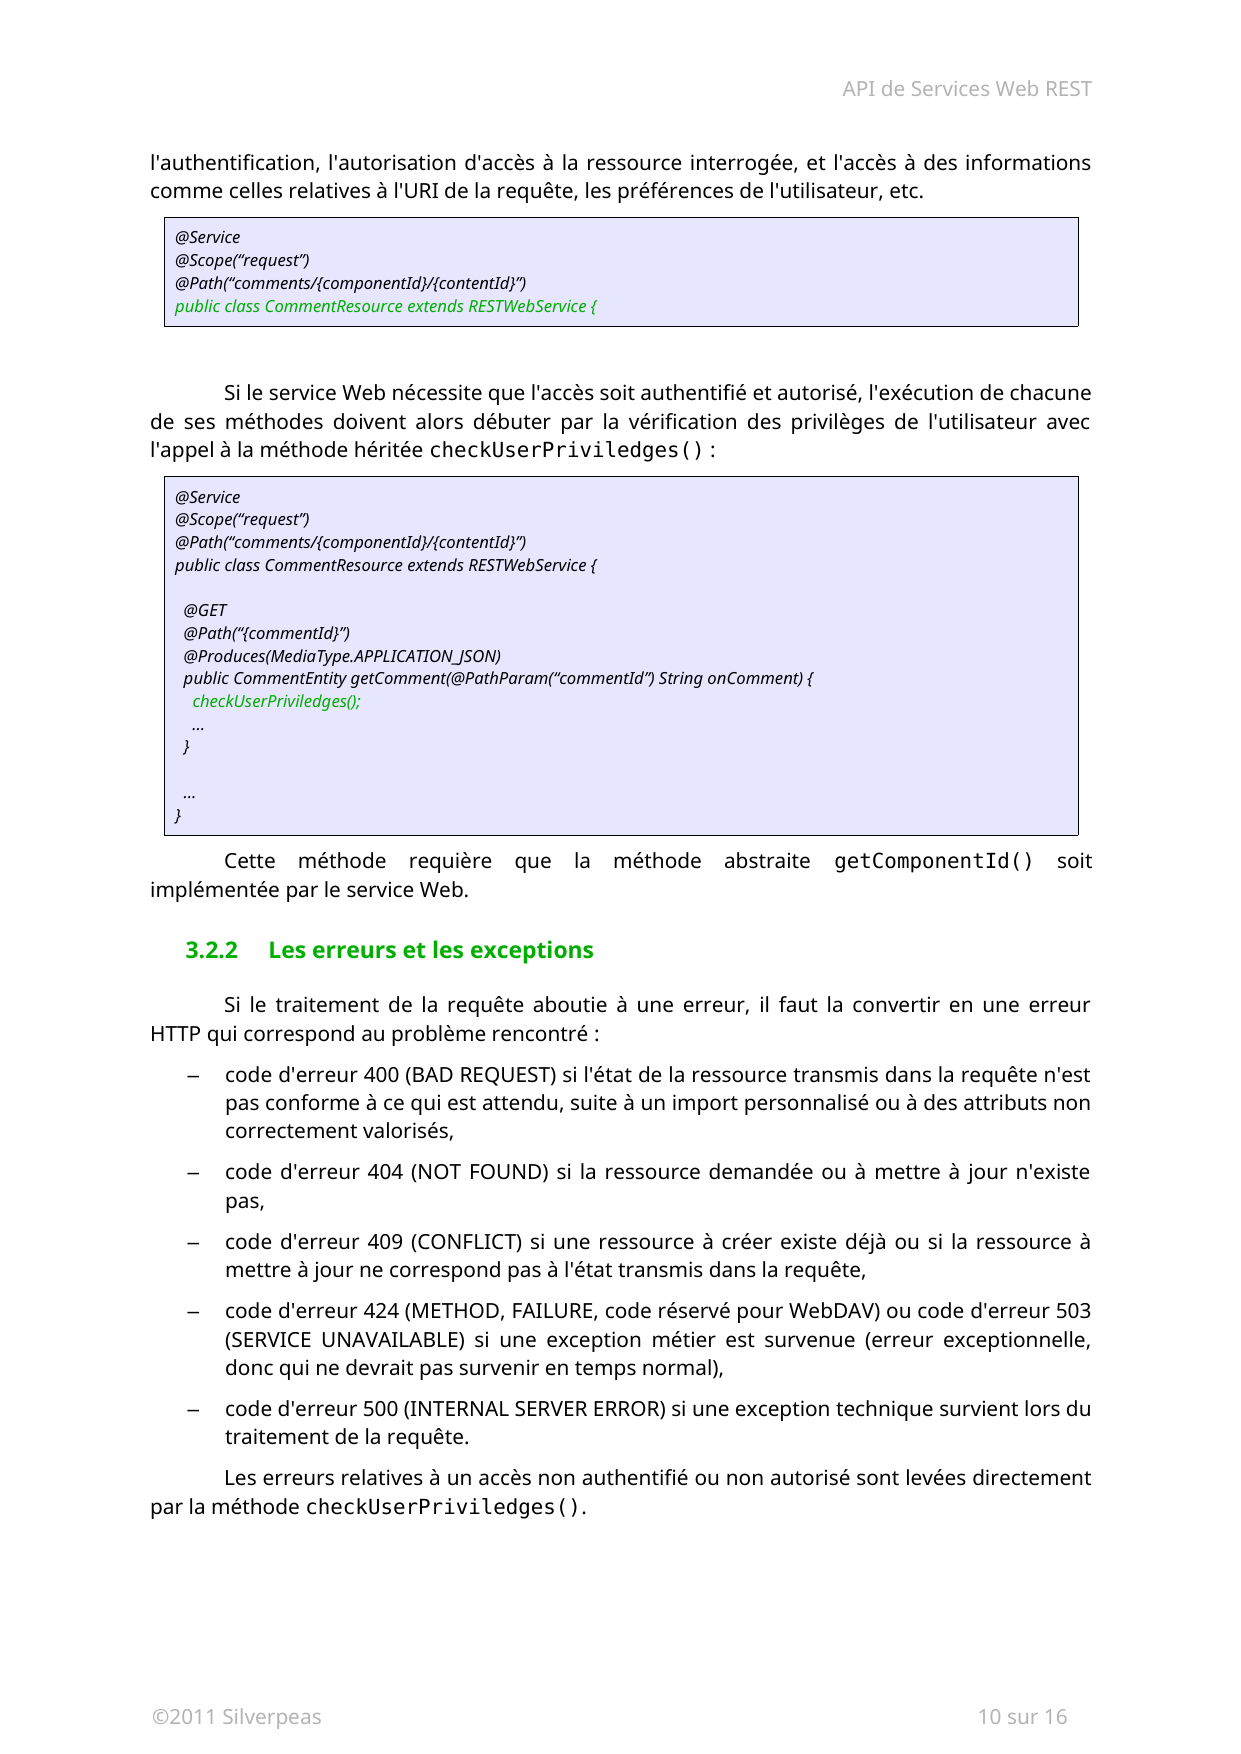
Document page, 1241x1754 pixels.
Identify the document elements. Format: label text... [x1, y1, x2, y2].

text checkUserPriviledges(); [173, 690, 1069, 712]
text Si le traitement de la requête aboutie à une erreur, il faut la convertir en une erreur HTTP qui correspond au problème rencontré : [150, 990, 1092, 1047]
text @Scope(“request”) [173, 508, 1069, 531]
text public CommentEntity getComment(@PathParam(“commentId”) String onComment) { [173, 667, 1069, 690]
text @GET [173, 599, 1069, 622]
text Si le service Web nécessite que l'accès soit authentifié et autorisé, l'exécution de chacune de ses méthodes doivent alors débuter par la vérification des privilèges de l'utilisateur avec l'appel à la méthode héritée checkUserPriviledges() : [150, 378, 1092, 464]
list code d'erreur 424 (METHOD, FAILURE, code réservé pour WebDAV) ou code d'erreur 503 (SERVICE UNAVAILABLE) si une exception métier est survenue (erreur exceptionnelle, donc qui ne devrait pas survenir en temps normal), [187, 1296, 1092, 1382]
text @Path(“comments/{componentId}/{contentId}”) [173, 531, 1069, 553]
text } [173, 803, 1069, 826]
text public class CommentResource extends RESTWebService { [173, 294, 1069, 317]
list code d'erreur 400 (BAD REQUEST) si l'état de la ressource transmis dans la requête n'est pas conforme à ce qui est attendu, suite à un import personnalisé ou à des attributs non correctement valorisés, [187, 1060, 1092, 1145]
text @Service [173, 226, 1069, 249]
text Les erreurs relatives à un accès non authentifié ou non autorisé sont levées directement par la méthode checkUserPriviledges(). [150, 1463, 1092, 1520]
list code d'erreur 500 (INTERNAL SERVER ERROR) si une exception technique survient lors du traitement de la requête. [187, 1394, 1092, 1451]
text … [173, 712, 1069, 735]
subtitle Les erreurs et les exceptions [179, 934, 1092, 966]
text @Path(“{commentId}”) [173, 622, 1069, 644]
text … [173, 781, 1069, 803]
text public class CommentResource extends RESTWebService { [173, 553, 1069, 576]
text l'authentification, l'autorisation d'accès à la ressource interrogée, et l'accès à des informations comme celles relatives à l'URI de la requête, les préférences de l'utilisateur, etc. [150, 148, 1092, 204]
list code d'erreur 409 (CONFLICT) si une ressource à créer existe déjà ou si la ressource à mettre à jour ne correspond pas à l'état transmis dans la requête, [187, 1227, 1092, 1284]
text Cette méthode requière que la méthode abstraite getComponentId() soit implémentée par le service Web. [150, 476, 1092, 903]
text } [173, 735, 1069, 758]
text @Scope(“request”) [173, 249, 1069, 271]
list code d'erreur 404 (NOT FOUND) si la ressource demandée ou à mettre à jour n'existe pas, [187, 1157, 1092, 1214]
text @Produces(MediaType.APPLICATION_JSON) [173, 644, 1069, 667]
text @Service [173, 485, 1069, 508]
text @Path(“comments/{componentId}/{contentId}”) [173, 271, 1069, 294]
